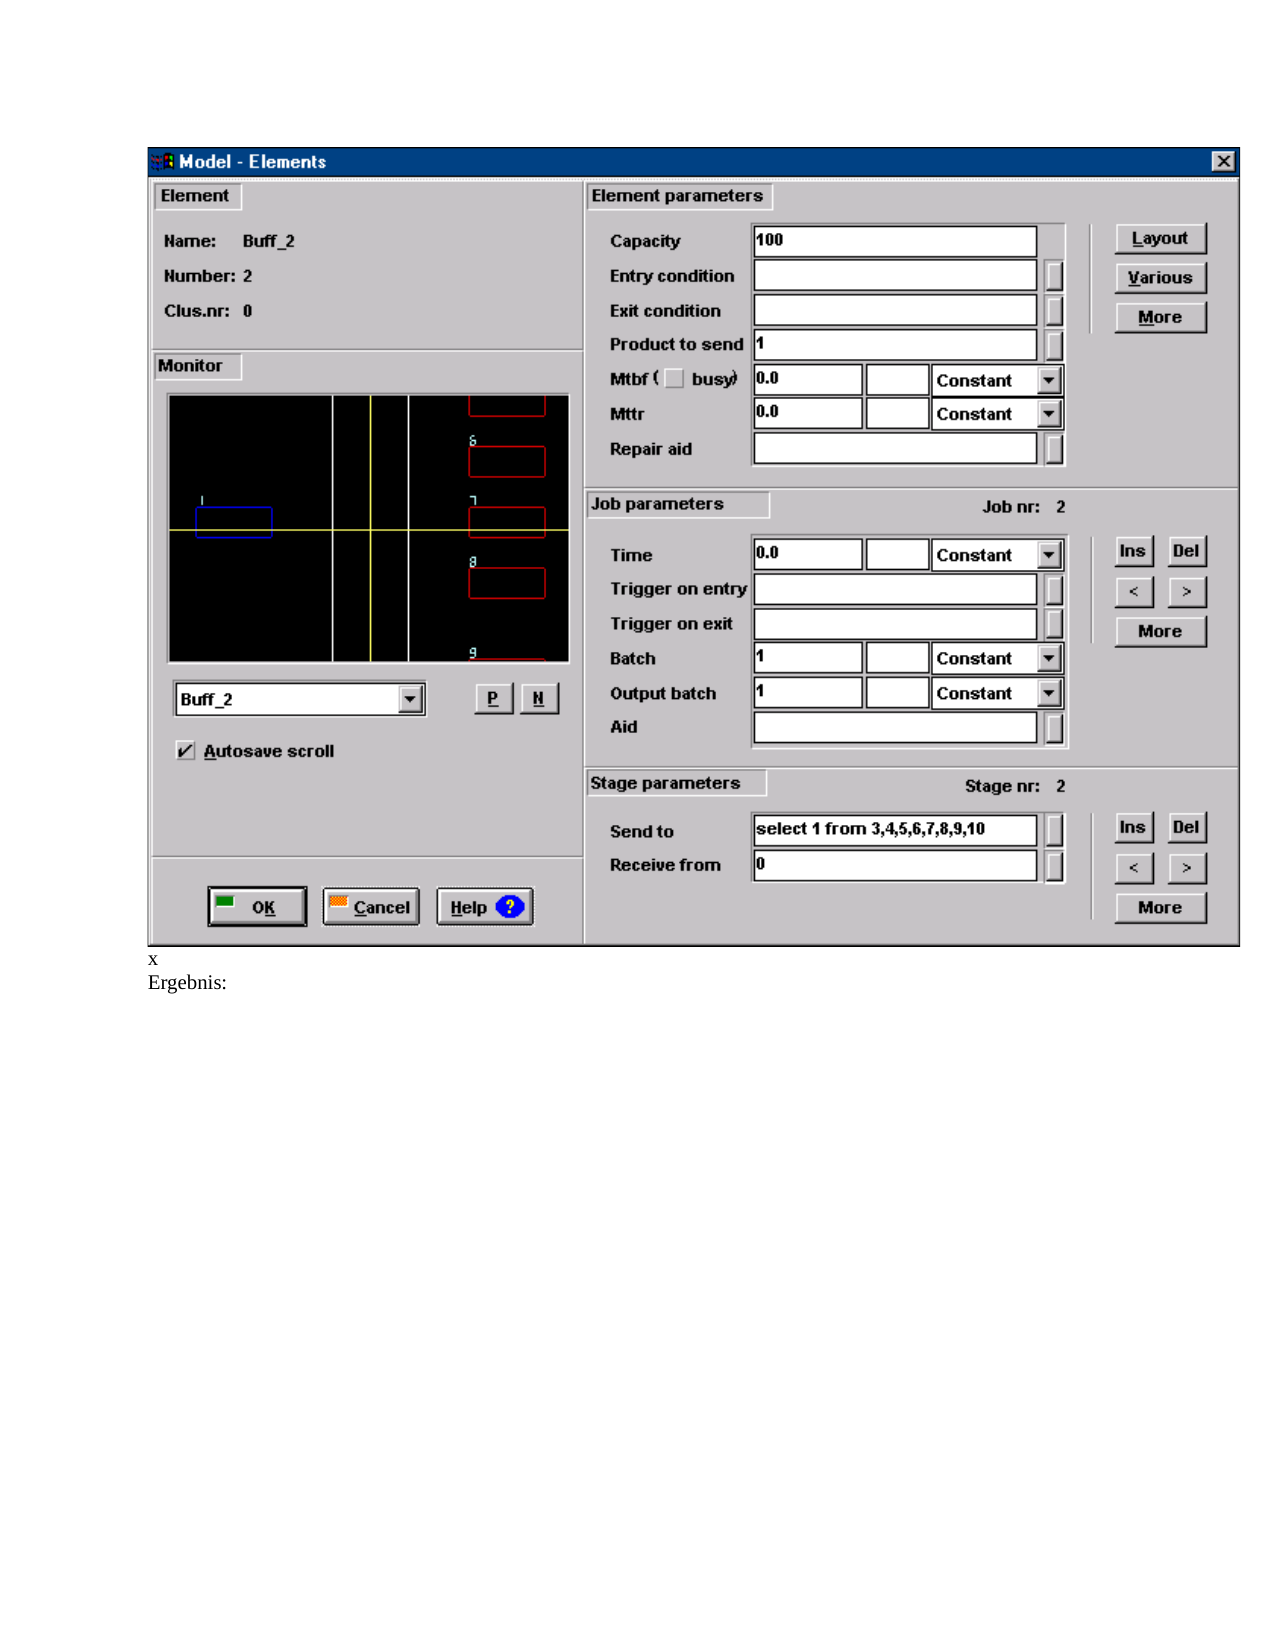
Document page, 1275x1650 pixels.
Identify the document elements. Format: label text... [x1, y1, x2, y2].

text Ergebnis: [148, 970, 1127, 994]
text x [148, 947, 1127, 970]
picture [147, 147, 1241, 947]
